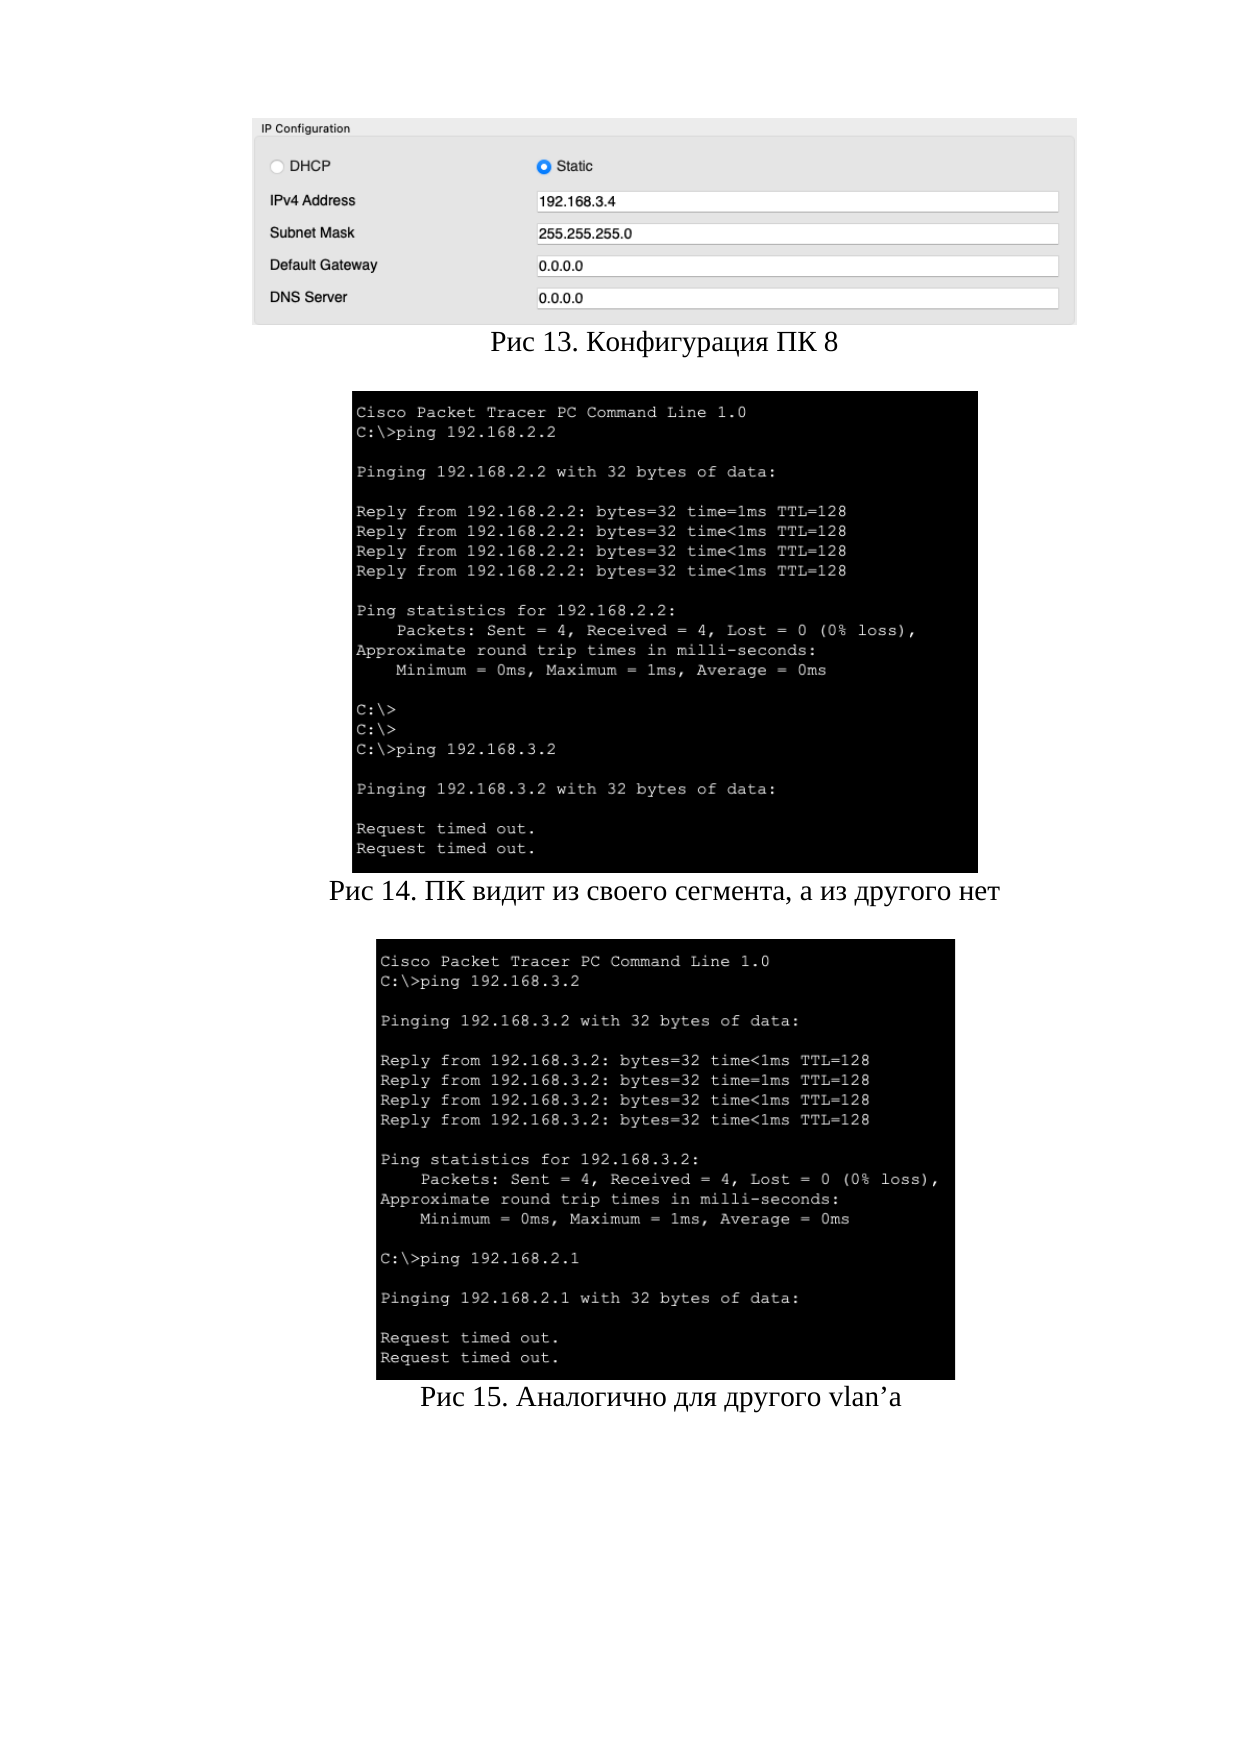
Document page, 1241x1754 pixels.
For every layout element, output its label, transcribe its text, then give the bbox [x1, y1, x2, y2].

text Рис 13. Конфигурация ПК 8 [177, 118, 1152, 358]
text Рис 14. ПК видит из своего сегмента, а из другого нет Рис 15. Аналогично для другого vlan’a [177, 391, 1152, 1446]
